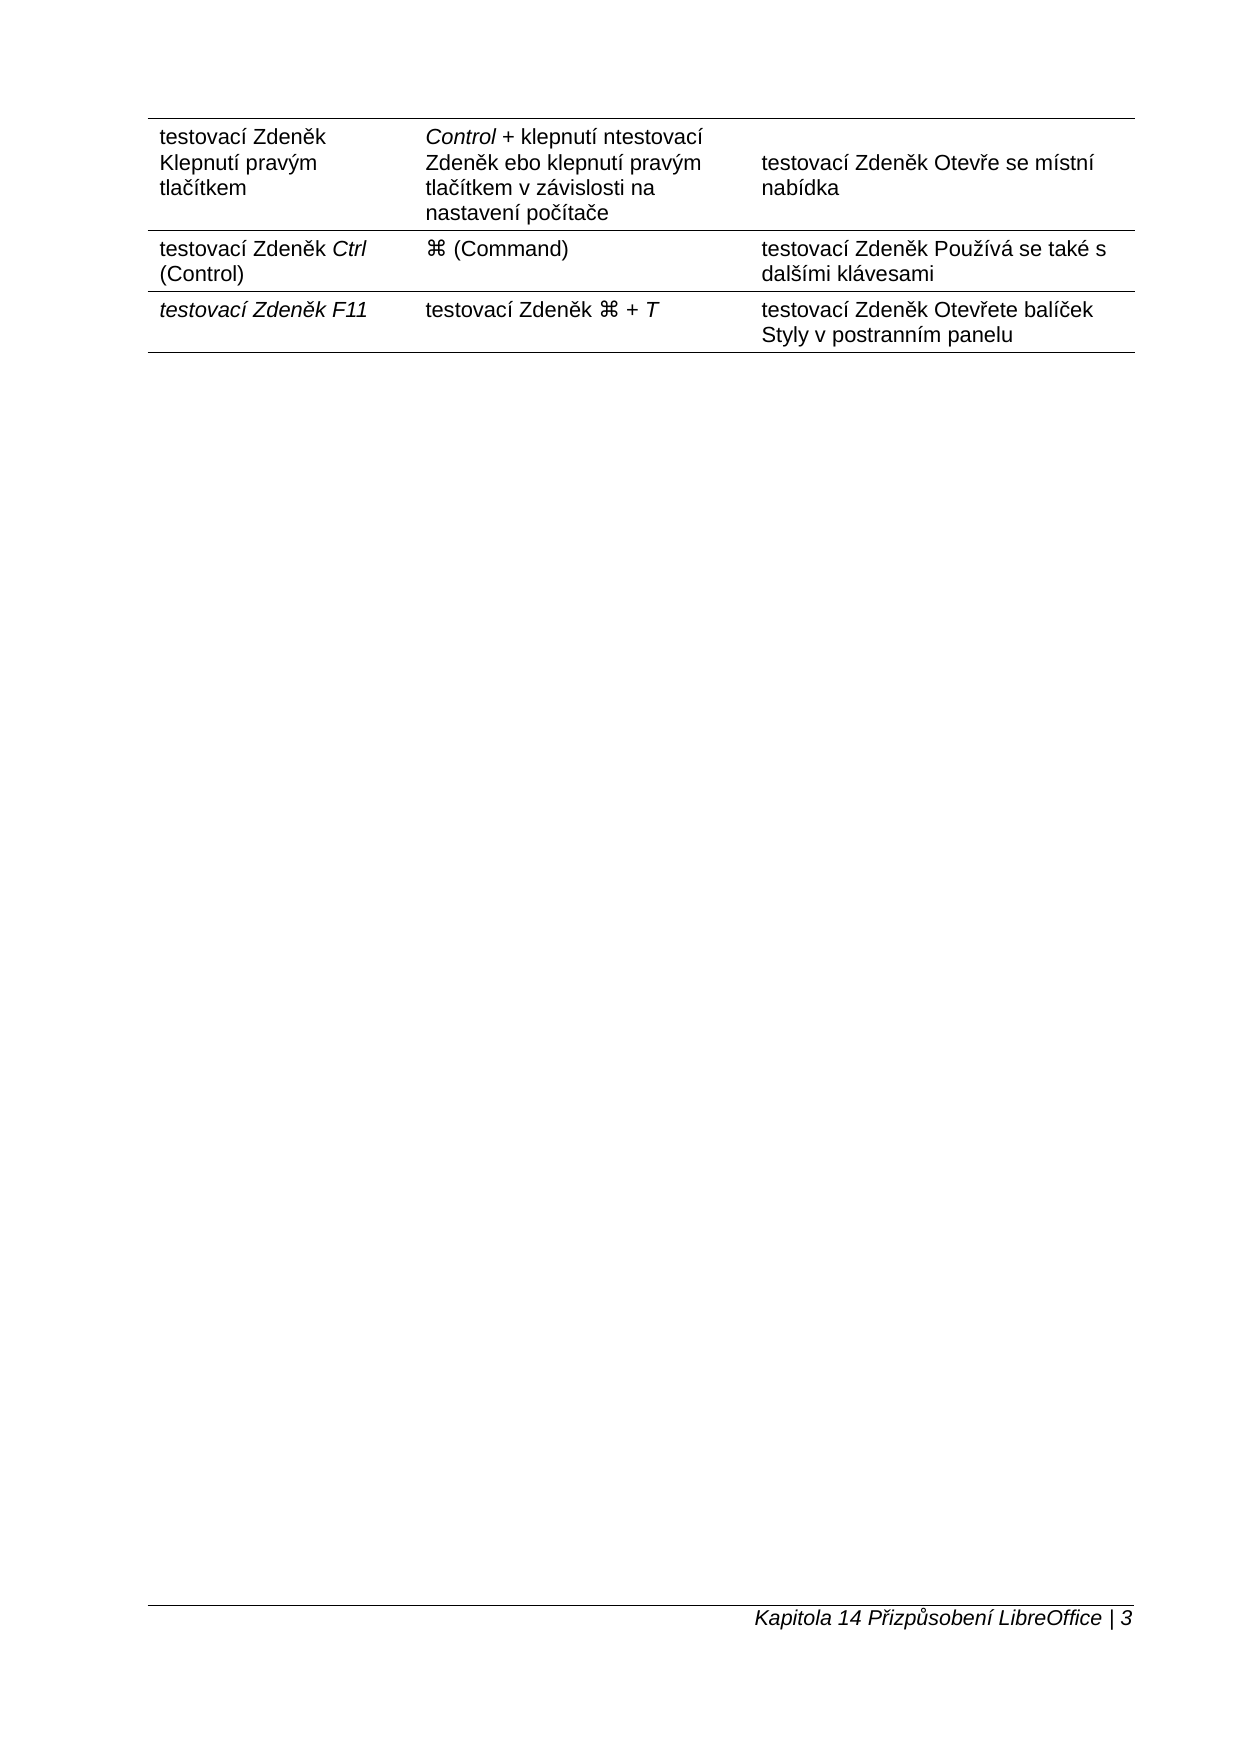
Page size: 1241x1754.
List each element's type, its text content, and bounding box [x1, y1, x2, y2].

table_cell testovací Zdeněk ⌘ + T [414, 292, 749, 352]
table_cell testovací Zdeněk Klepnutí pravým tlačítkem [148, 119, 413, 230]
table_cell ⌘ (Command) [414, 231, 749, 291]
table_cell testovací Zdeněk Používá se také s dalšími klávesami [750, 231, 1135, 291]
table_cell testovací Zdeněk Otevře se místní nabídka [750, 119, 1135, 230]
table_cell testovací Zdeněk Ctrl (Control) [148, 231, 413, 291]
table_cell testovací Zdeněk Otevřete balíček Styly v postranním panelu [750, 292, 1135, 352]
table_cell testovací Zdeněk F11 [148, 292, 413, 352]
table_cell Control + klepnutí ntestovací Zdeněk ebo klepnutí pravým tlačítkem v závislosti na nastavení počítače [414, 119, 749, 230]
